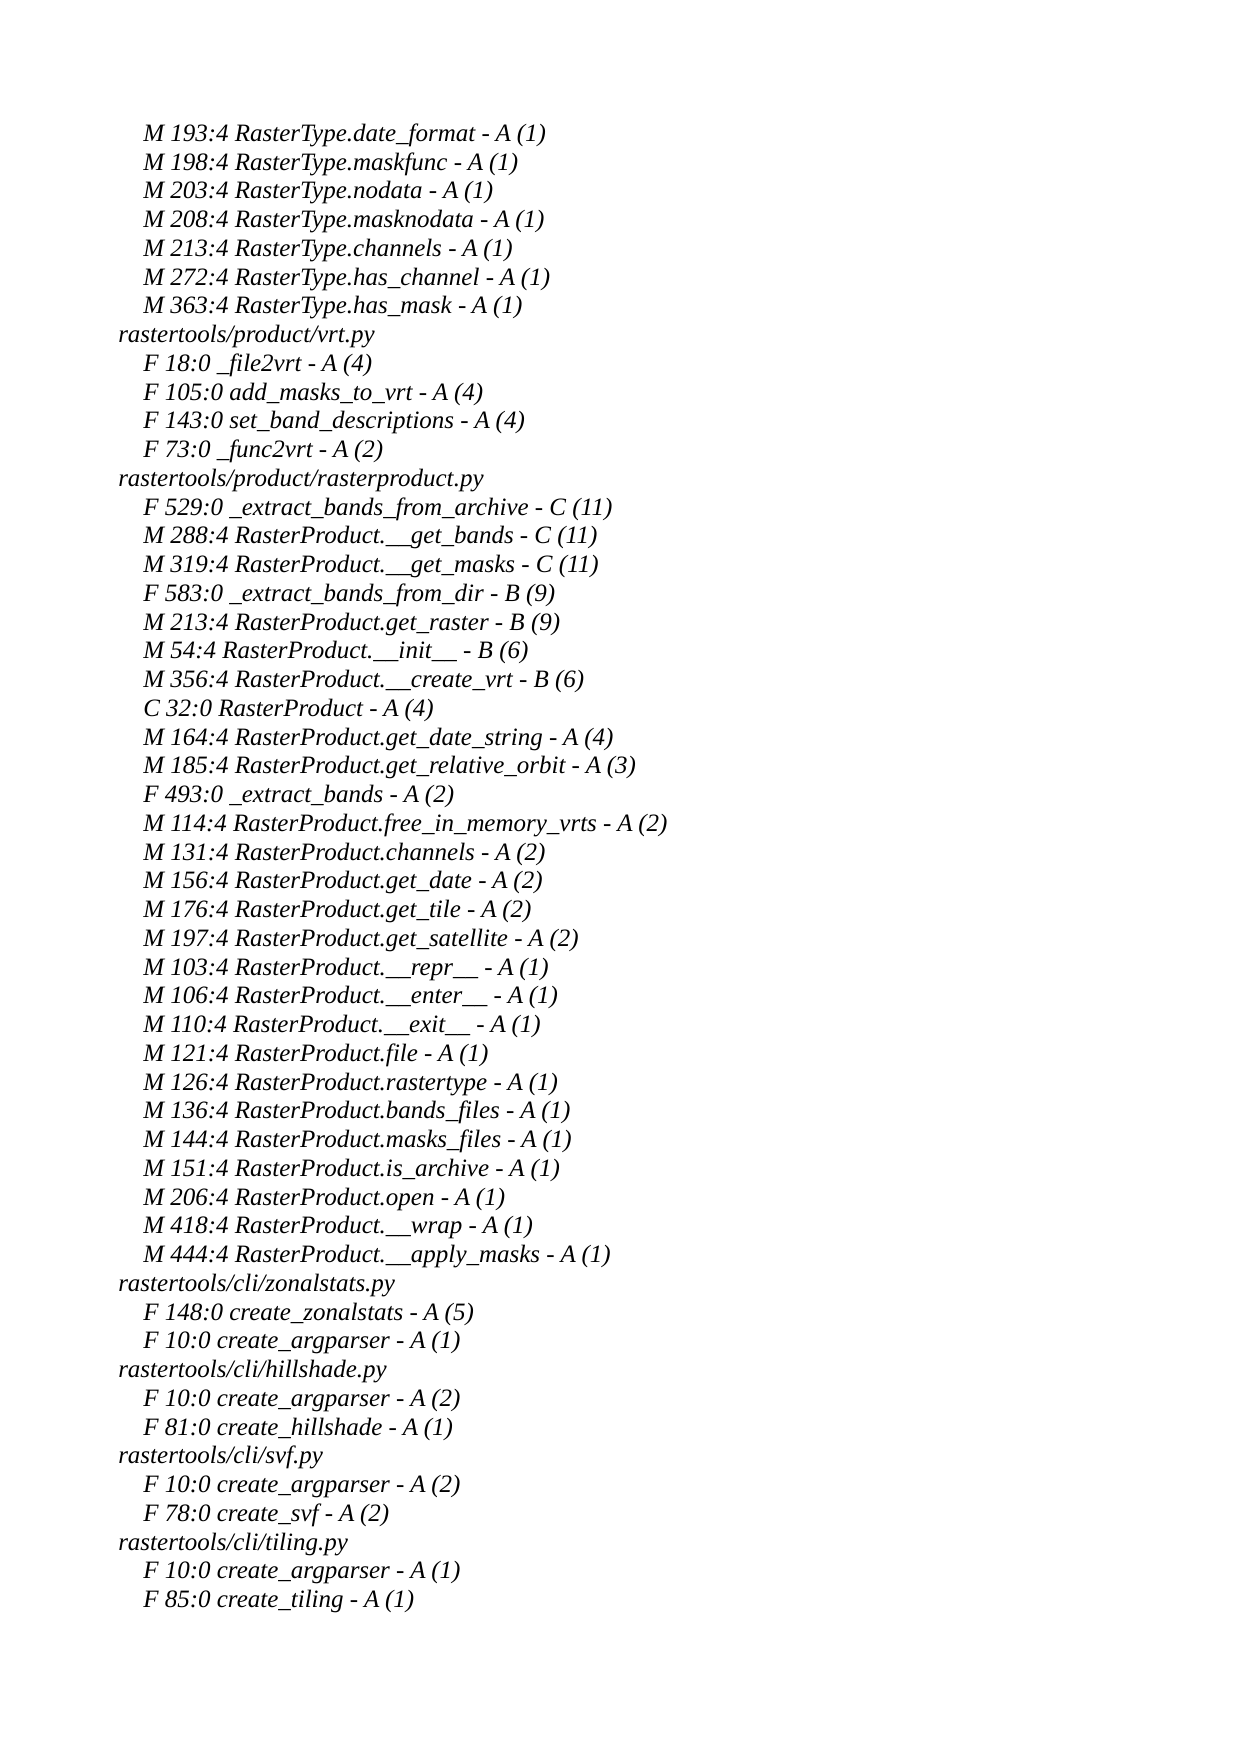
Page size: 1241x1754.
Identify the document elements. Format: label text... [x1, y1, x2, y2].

text M 213:4 RasterProduct.get_raster - B (9) [118, 607, 1122, 636]
text M 418:4 RasterProduct.__wrap - A (1) [118, 1211, 1122, 1239]
text F 10:0 create_argparser - A (1) [118, 1326, 1122, 1354]
text F 85:0 create_tiling - A (1) [118, 1584, 1122, 1613]
text M 54:4 RasterProduct.__init__ - B (6) [118, 636, 1122, 664]
text F 105:0 add_masks_to_vrt - A (4) [118, 377, 1122, 406]
text F 10:0 create_argparser - A (2) [118, 1383, 1122, 1412]
text M 193:4 RasterType.date_format - A (1) [118, 118, 1122, 147]
text M 203:4 RasterType.nodata - A (1) [118, 176, 1122, 204]
text M 114:4 RasterProduct.free_in_memory_vrts - A (2) [118, 808, 1122, 837]
text M 197:4 RasterProduct.get_satellite - A (2) [118, 923, 1122, 952]
text M 356:4 RasterProduct.__create_vrt - B (6) [118, 664, 1122, 693]
text F 81:0 create_hillshade - A (1) [118, 1412, 1122, 1441]
text F 18:0 _file2vrt - A (4) [118, 348, 1122, 377]
text M 444:4 RasterProduct.__apply_masks - A (1) [118, 1239, 1122, 1268]
text F 583:0 _extract_bands_from_dir - B (9) [118, 578, 1122, 607]
text M 208:4 RasterType.masknodata - A (1) [118, 204, 1122, 233]
text rastertools/cli/zonalstats.py [118, 1268, 1122, 1297]
text rastertools/cli/tiling.py [118, 1527, 1122, 1556]
text M 121:4 RasterProduct.file - A (1) [118, 1038, 1122, 1067]
text C 32:0 RasterProduct - A (4) [118, 693, 1122, 722]
text M 288:4 RasterProduct.__get_bands - C (11) [118, 521, 1122, 549]
text M 131:4 RasterProduct.channels - A (2) [118, 837, 1122, 866]
text M 151:4 RasterProduct.is_archive - A (1) [118, 1153, 1122, 1182]
text rastertools/cli/svf.py [118, 1441, 1122, 1469]
text M 176:4 RasterProduct.get_tile - A (2) [118, 894, 1122, 923]
text M 185:4 RasterProduct.get_relative_orbit - A (3) [118, 751, 1122, 779]
text rastertools/cli/hillshade.py [118, 1354, 1122, 1383]
text M 319:4 RasterProduct.__get_masks - C (11) [118, 549, 1122, 578]
text F 493:0 _extract_bands - A (2) [118, 779, 1122, 808]
text M 103:4 RasterProduct.__repr__ - A (1) [118, 952, 1122, 981]
text M 198:4 RasterType.maskfunc - A (1) [118, 147, 1122, 176]
text M 110:4 RasterProduct.__exit__ - A (1) [118, 1009, 1122, 1038]
text M 363:4 RasterType.has_mask - A (1) [118, 291, 1122, 319]
text M 213:4 RasterType.channels - A (1) [118, 233, 1122, 262]
text rastertools/product/rasterproduct.py [118, 463, 1122, 492]
text F 10:0 create_argparser - A (1) [118, 1556, 1122, 1584]
text M 164:4 RasterProduct.get_date_string - A (4) [118, 722, 1122, 751]
text F 73:0 _func2vrt - A (2) [118, 434, 1122, 463]
text F 529:0 _extract_bands_from_archive - C (11) [118, 492, 1122, 521]
text M 206:4 RasterProduct.open - A (1) [118, 1182, 1122, 1211]
text M 144:4 RasterProduct.masks_files - A (1) [118, 1124, 1122, 1153]
text M 272:4 RasterType.has_channel - A (1) [118, 262, 1122, 291]
text F 148:0 create_zonalstats - A (5) [118, 1297, 1122, 1326]
text M 156:4 RasterProduct.get_date - A (2) [118, 866, 1122, 894]
text F 78:0 create_svf - A (2) [118, 1498, 1122, 1527]
text F 143:0 set_band_descriptions - A (4) [118, 406, 1122, 434]
text M 106:4 RasterProduct.__enter__ - A (1) [118, 981, 1122, 1009]
text rastertools/product/vrt.py [118, 319, 1122, 348]
text M 136:4 RasterProduct.bands_files - A (1) [118, 1096, 1122, 1124]
text M 126:4 RasterProduct.rastertype - A (1) [118, 1067, 1122, 1096]
text F 10:0 create_argparser - A (2) [118, 1469, 1122, 1498]
